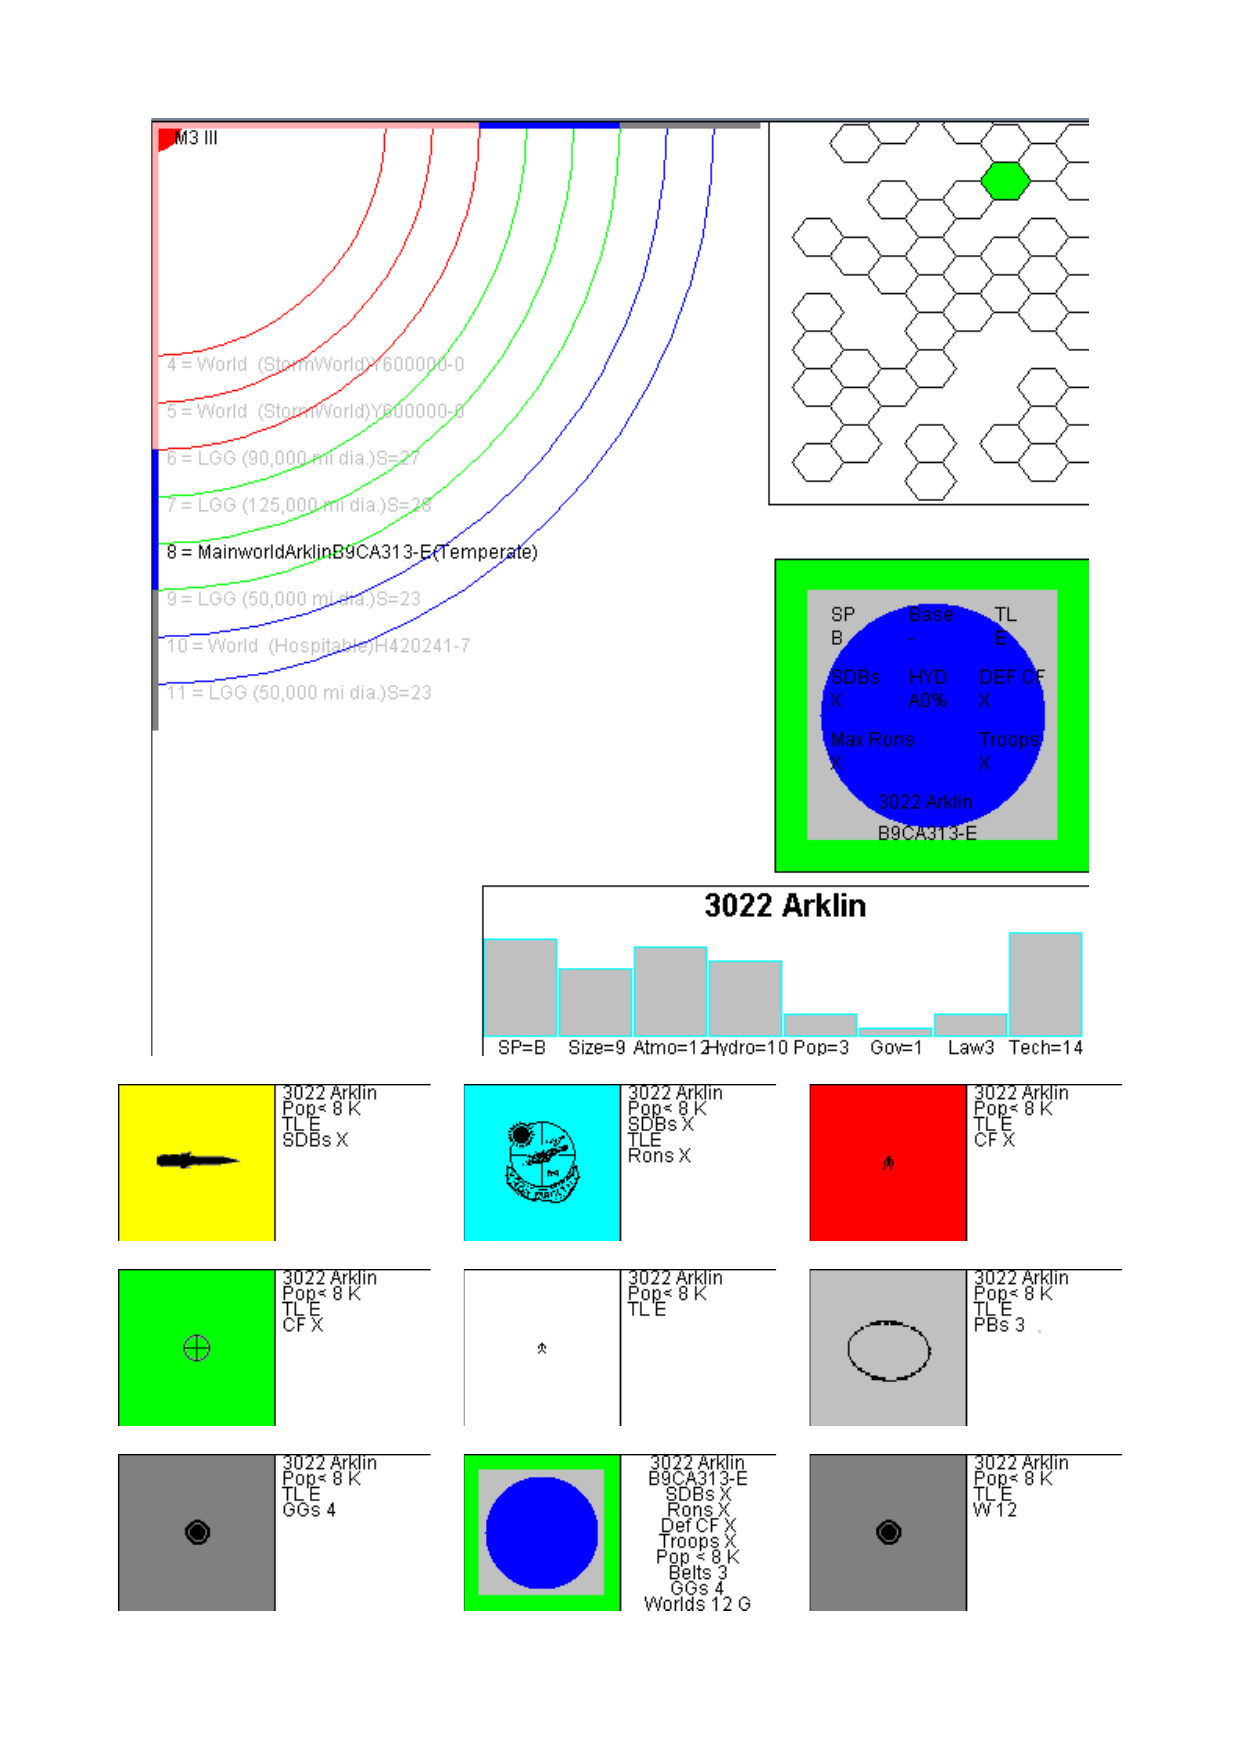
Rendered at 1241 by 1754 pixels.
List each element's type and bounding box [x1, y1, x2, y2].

picture [118, 1084, 431, 1241]
picture [463, 1084, 777, 1241]
picture [118, 1269, 431, 1426]
picture [151, 118, 1089, 1056]
picture [809, 1084, 1123, 1241]
picture [463, 1269, 777, 1426]
picture [463, 1454, 777, 1611]
picture [118, 1454, 431, 1611]
picture [809, 1269, 1123, 1426]
picture [809, 1454, 1123, 1611]
